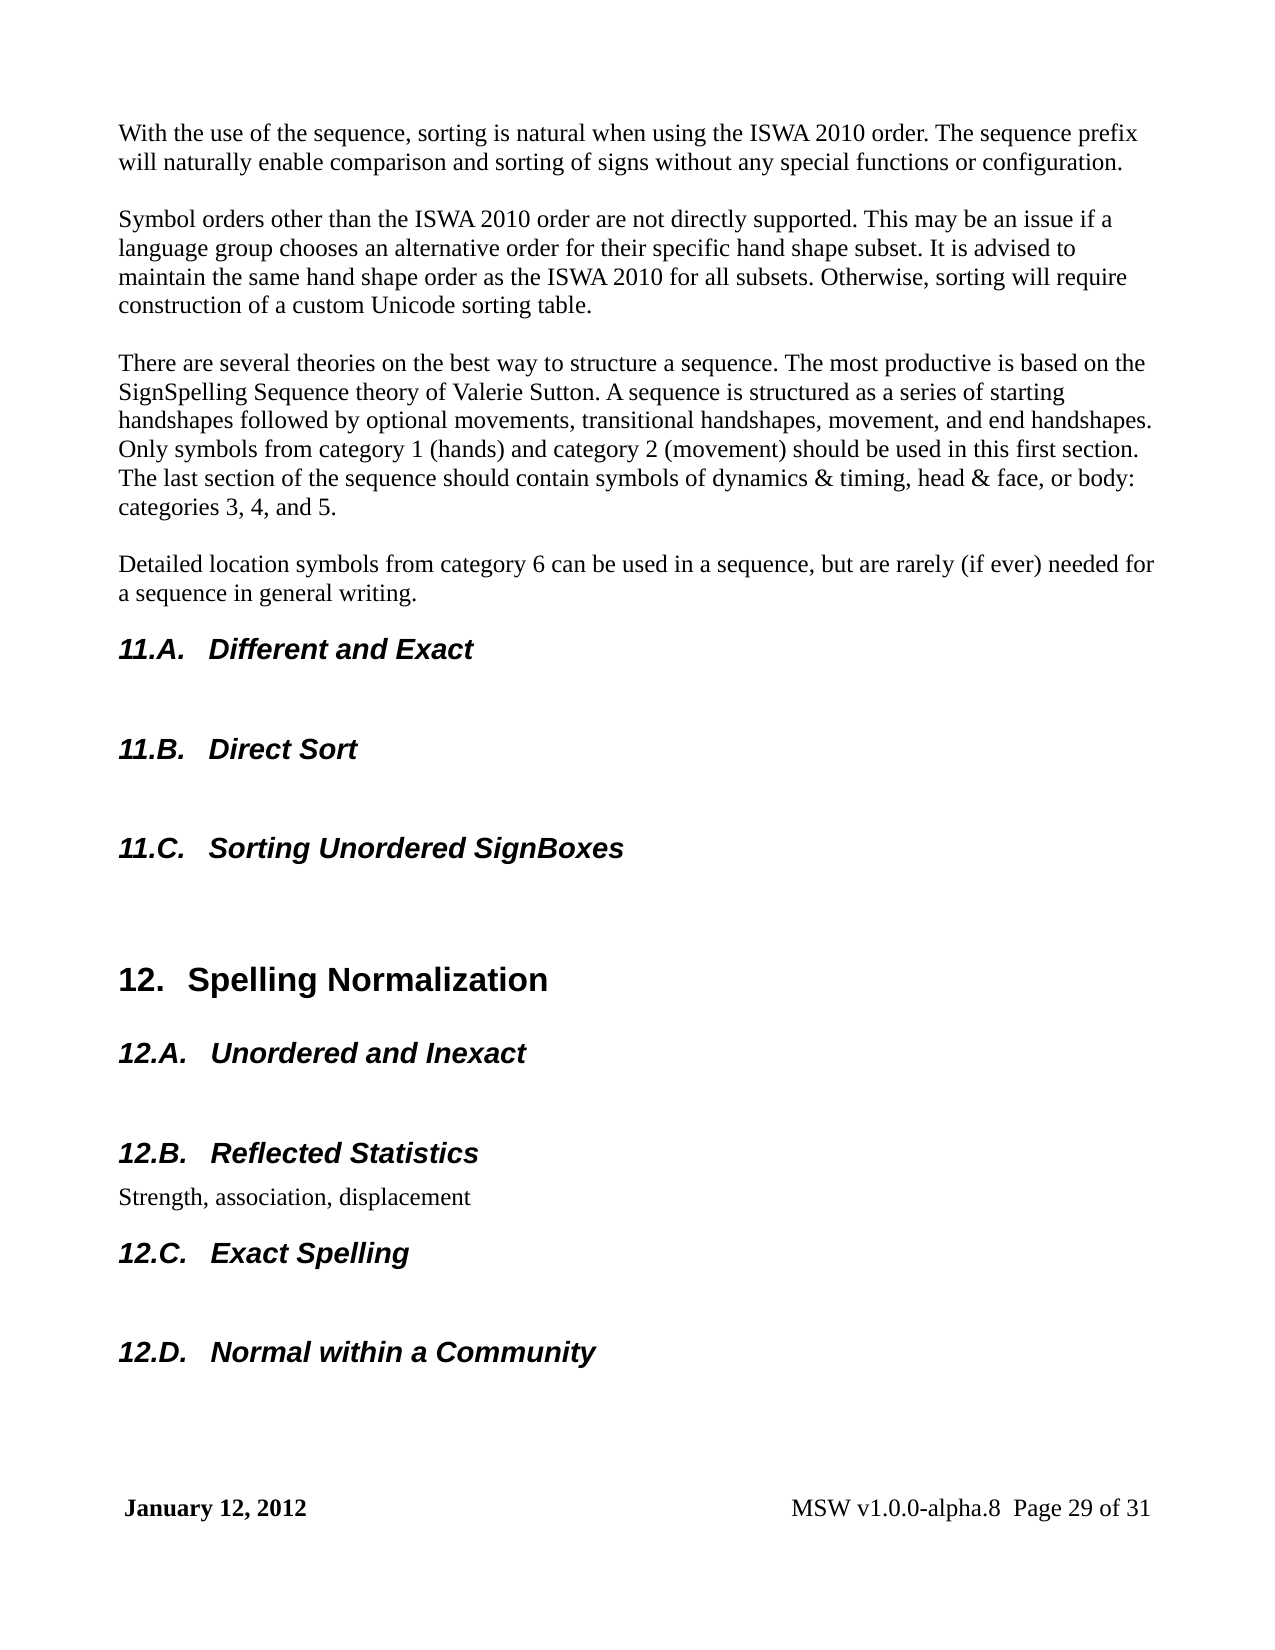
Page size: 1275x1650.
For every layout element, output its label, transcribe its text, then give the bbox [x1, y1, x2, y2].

text Detailed location symbols from category 6 can be used in a sequence, but are rarely (if ever) needed for a sequence in general writing. [118, 549, 1157, 607]
text Strength, association, displacement [118, 1182, 1157, 1211]
subtitle Reflected Statistics [118, 1136, 1157, 1169]
subtitle Different and Exact [118, 632, 1157, 665]
text There are several theories on the best way to structure a sequence. The most productive is based on the SignSpelling Sequence theory of Valerie Sutton. A sequence is structured as a series of starting handshapes followed by optional movements, transitional handshapes, movement, and end handshapes. Only symbols from category 1 (hands) and category 2 (movement) should be used in this first section. The last section of the sequence should contain symbols of dynamics & timing, head & face, or body: categories 3, 4, and 5. [118, 348, 1157, 521]
subtitle Spelling Normalization [118, 960, 1157, 999]
subtitle Sorting Unordered SignBoxes [118, 831, 1157, 865]
text With the use of the sequence, sorting is natural when using the ISWA 2010 order. The sequence prefix will naturally enable comparison and sorting of signs without any special functions or configuration. [118, 118, 1157, 176]
text Symbol orders other than the ISWA 2010 order are not directly supported. This may be an issue if a language group chooses an alternative order for their specific hand shape subset. It is advised to maintain the same hand shape order as the ISWA 2010 for all subsets. Otherwise, sorting will require construction of a custom Unicode sorting table. [118, 204, 1157, 319]
subtitle Direct Sort [118, 732, 1157, 765]
subtitle Exact Spelling [118, 1236, 1157, 1269]
subtitle Unordered and Inexact [118, 1036, 1157, 1070]
subtitle Normal within a Community [118, 1336, 1157, 1369]
